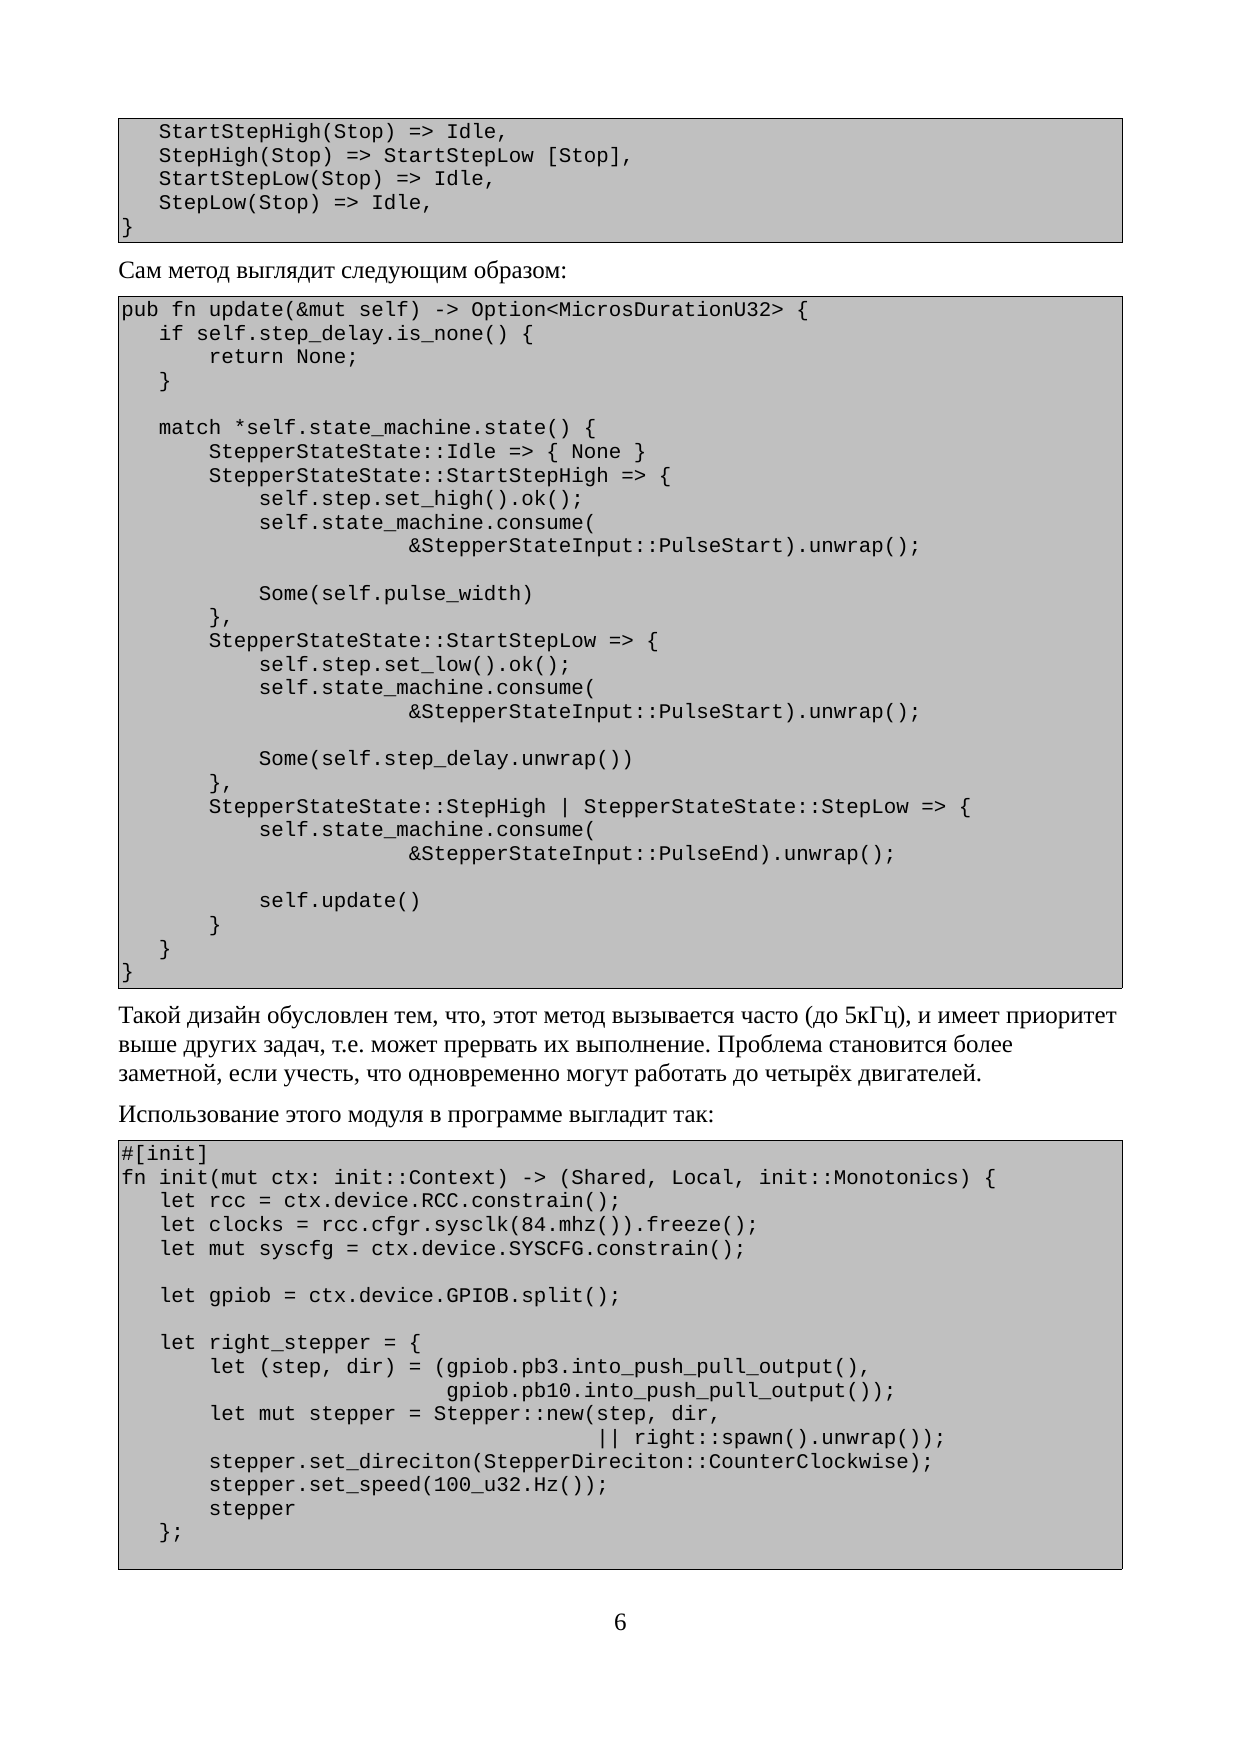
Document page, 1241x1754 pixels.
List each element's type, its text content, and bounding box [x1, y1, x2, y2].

text StartStepHigh(Stop) => Idle, [119, 119, 1122, 142]
text return None; [119, 343, 1122, 367]
text StartStepLow(Stop) => Idle, [119, 165, 1122, 189]
text self.step.set_high().ok(); [119, 485, 1122, 509]
text let mut syscfg = ctx.device.SYSCFG.constrain(); [119, 1235, 1122, 1258]
text Some(self.pulse_width) [119, 580, 1122, 603]
text }, [119, 769, 1122, 793]
text fn init(mut ctx: init::Context) -> (Shared, Local, init::Monotonics) { [119, 1164, 1122, 1187]
text self.state_machine.consume( [119, 816, 1122, 840]
text stepper.set_speed(100_u32.Hz()); [119, 1471, 1122, 1495]
text self.state_machine.consume( [119, 674, 1122, 698]
text let mut stepper = Stepper::new(step, dir, [119, 1400, 1122, 1424]
text &StepperStateInput::PulseEnd).unwrap(); [119, 840, 1122, 863]
text Такой дизайн обусловлен тем, что, этот метод вызывается часто (до 5кГц), и имеет приоритет выше других задач, т.е. может прервать их выполнение. Проблема становится более заметной, если учесть, что одновременно могут работать до четырёх двигателей. [118, 1000, 1122, 1086]
text }, [119, 603, 1122, 627]
text Сам метод выглядит следующим образом: [118, 255, 1122, 283]
text let right_stepper = { [119, 1329, 1122, 1353]
text }; [119, 1518, 1122, 1542]
text } [119, 934, 1122, 958]
text stepper.set_direciton(StepperDireciton::CounterClockwise); [119, 1448, 1122, 1471]
text pub fn update(&mut self) -> Option<MicrosDurationU32> { [119, 297, 1122, 320]
text &StepperStateInput::PulseStart).unwrap(); [119, 698, 1122, 722]
text } [119, 911, 1122, 934]
text Использование этого модуля в программе выгладит так: [118, 1099, 1122, 1128]
text self.state_machine.consume( [119, 509, 1122, 532]
text gpiob.pb10.into_push_pull_output()); [119, 1377, 1122, 1400]
text let (step, dir) = (gpiob.pb3.into_push_pull_output(), [119, 1353, 1122, 1377]
text StepperStateState::StepHigh | StepperStateState::StepLow => { [119, 793, 1122, 816]
text StepperStateState::StartStepHigh => { [119, 462, 1122, 485]
text #[init] [119, 1141, 1122, 1164]
text StepHigh(Stop) => StartStepLow [Stop], [119, 142, 1122, 165]
text let rcc = ctx.device.RCC.constrain(); [119, 1187, 1122, 1211]
text let gpiob = ctx.device.GPIOB.split(); [119, 1282, 1122, 1306]
text stepper [119, 1495, 1122, 1518]
text StepperStateState::Idle => { None } [119, 438, 1122, 462]
text StepperStateState::StartStepLow => { [119, 627, 1122, 651]
text let clocks = rcc.cfgr.sysclk(84.mhz()).freeze(); [119, 1211, 1122, 1235]
text } [119, 213, 1122, 242]
text self.step.set_low().ok(); [119, 651, 1122, 674]
text Some(self.step_delay.unwrap()) [119, 745, 1122, 769]
text self.update() [119, 887, 1122, 911]
text } [119, 367, 1122, 391]
text || right::spawn().unwrap()); [119, 1424, 1122, 1448]
text match *self.state_machine.state() { [119, 414, 1122, 438]
text &StepperStateInput::PulseStart).unwrap(); [119, 532, 1122, 556]
text if self.step_delay.is_none() { [119, 320, 1122, 343]
text StepLow(Stop) => Idle, [119, 189, 1122, 213]
text } [119, 958, 1122, 988]
